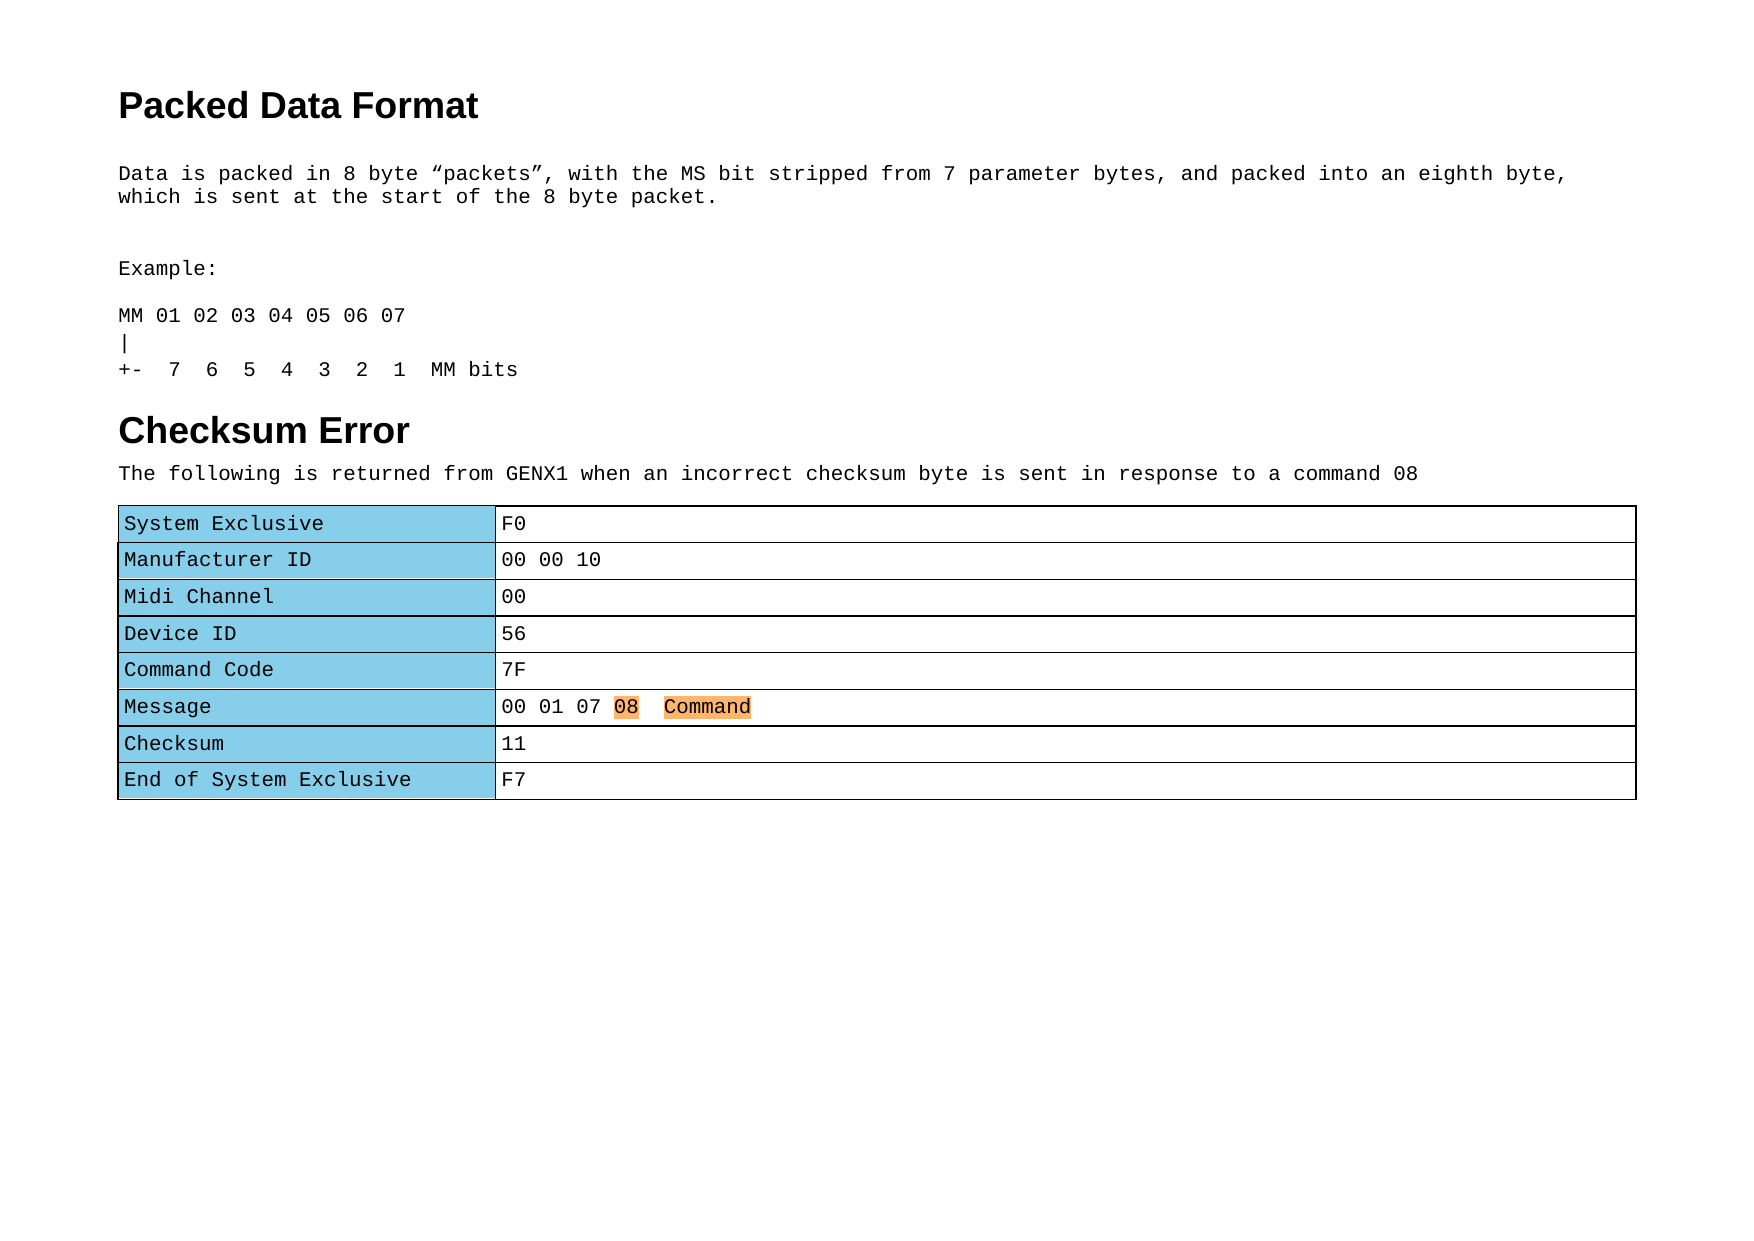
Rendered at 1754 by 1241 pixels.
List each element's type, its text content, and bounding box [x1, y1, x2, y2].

table_cell Midi Channel [119, 580, 495, 615]
subtitle Checksum Error [118, 408, 1636, 451]
table_header System Exclusive [119, 506, 495, 542]
text Data is packed in 8 byte “packets”, with the MS bit stripped from 7 parameter bytes, and packed into an eighth byte, which is sent at the start of the 8 byte packet. [118, 163, 1636, 210]
table_cell 00 01 07 08 Command [496, 690, 1635, 725]
table_cell 56 [496, 617, 1635, 652]
table_cell F7 [496, 763, 1635, 798]
table_header F0 [496, 507, 1635, 542]
text MM 01 02 03 04 05 06 07 [118, 305, 1636, 328]
text Example: [118, 257, 1636, 281]
table_cell Message [119, 690, 495, 725]
subtitle Packed Data Format [118, 84, 1636, 127]
table_cell 00 00 10 [496, 543, 1635, 578]
table_cell Manufacturer ID [119, 543, 495, 578]
text The following is returned from GENX1 when an incorrect checksum byte is sent in response to a command 08 [118, 463, 1636, 487]
table_cell Command Code [119, 653, 495, 688]
table_cell Device ID [119, 617, 495, 652]
table_cell Checksum [119, 727, 495, 762]
table_cell 11 [496, 727, 1635, 762]
table_cell 00 [496, 580, 1635, 615]
text +- 7 6 5 4 3 2 1 MM bits [118, 359, 1636, 383]
table_cell End of System Exclusive [119, 763, 495, 798]
table_cell 7F [496, 653, 1635, 688]
text | [118, 332, 1636, 356]
